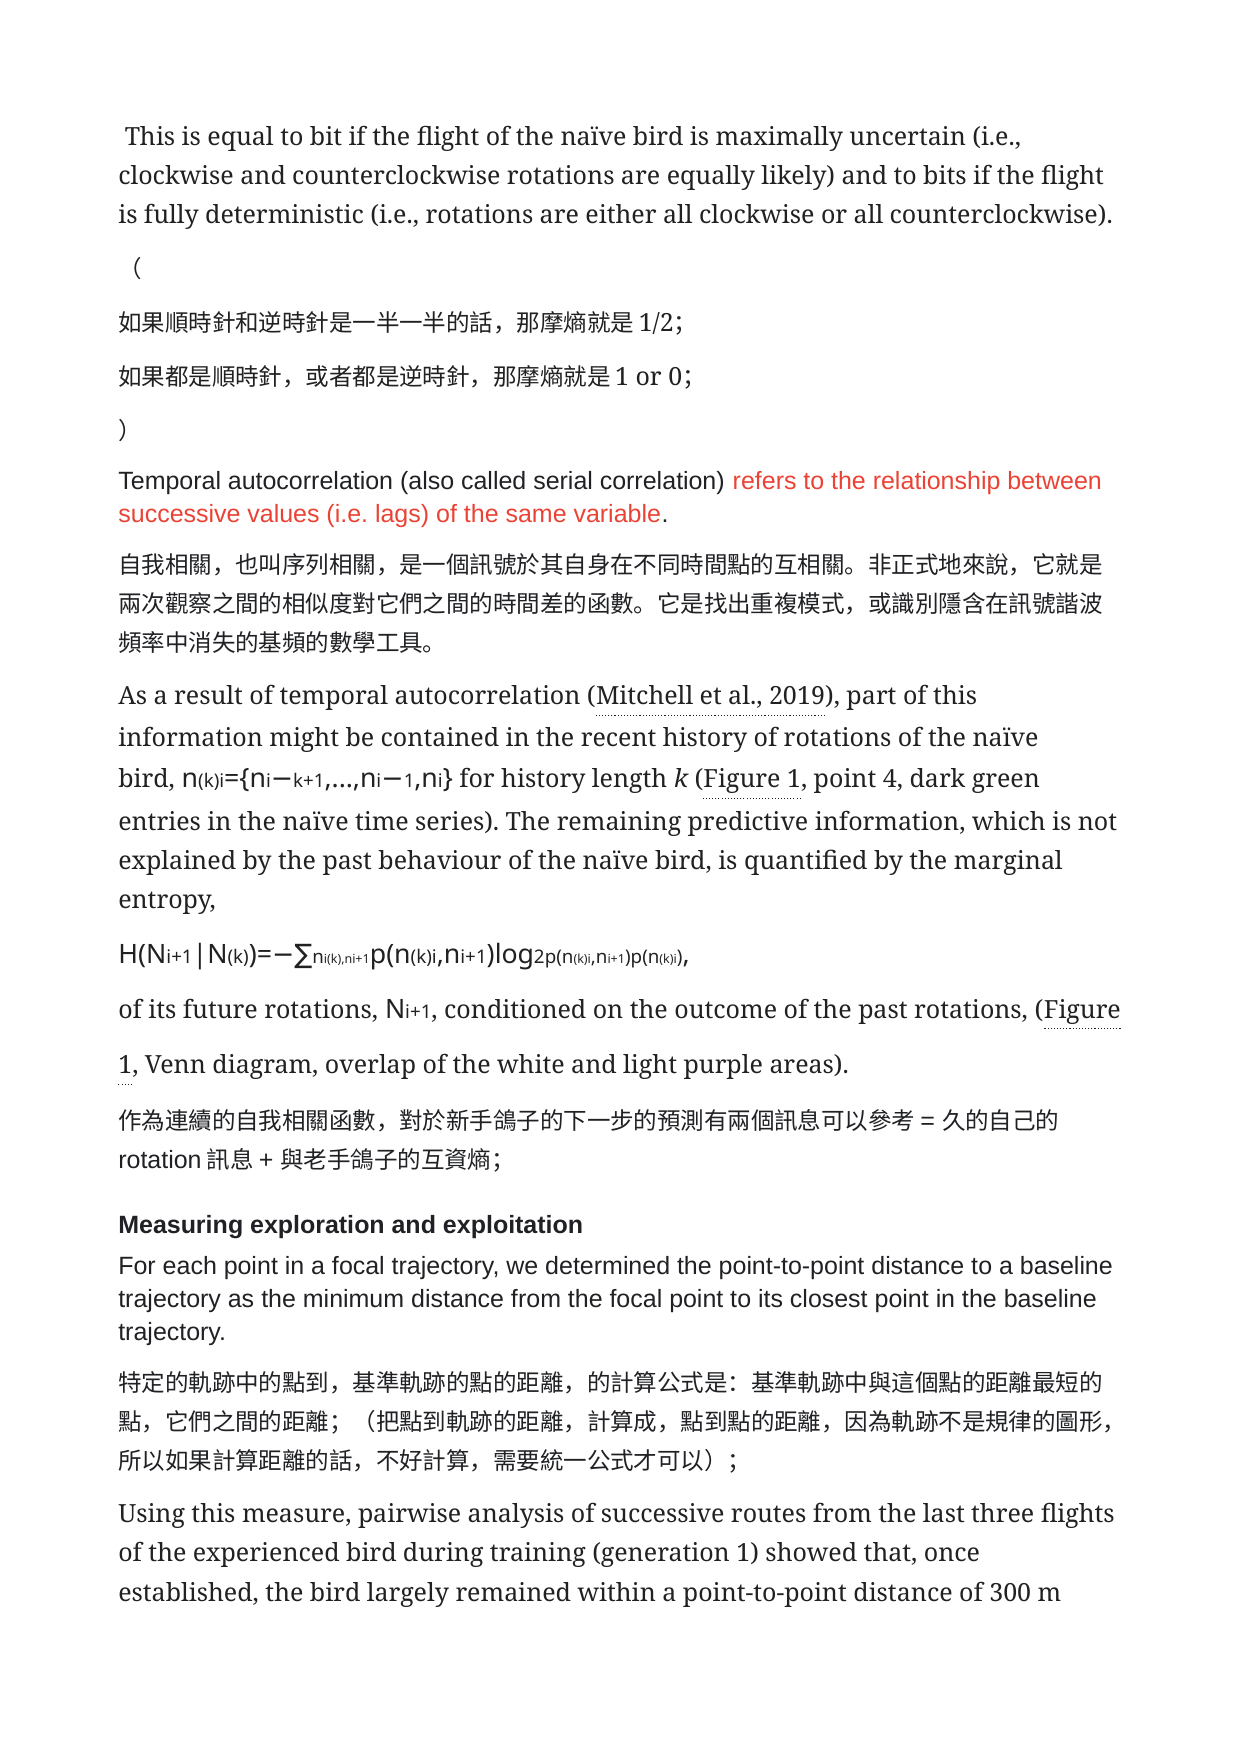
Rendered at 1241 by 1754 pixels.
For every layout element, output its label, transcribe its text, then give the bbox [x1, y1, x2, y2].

text 作為連續的自我相關函數，對於新手鴿子的下一步的預測有兩個訊息可以參考 = 久的自己的rotation訊息 + 與老手鴿子的互資熵； [118, 1102, 1122, 1175]
subtitle Measuring exploration and exploitation [118, 1209, 1122, 1238]
text （ [118, 250, 1122, 284]
text 特定的軌跡中的點到，基準軌跡的點的距離，的計算公式是：基準軌跡中與這個點的距離最短的點，它們之間的距離；（把點到軌跡的距離，計算成，點到點的距離，因為軌跡不是規律的圖形，所以如果計算距離的話，不好計算，需要統一公式才可以）； [118, 1364, 1122, 1476]
text Using this measure, pairwise analysis of successive routes from the last three flights of the experienced bird during training (generation 1) showed that, once established, the bird largely remained within a point-to-point distance of 300 m [118, 1496, 1122, 1608]
text This is equal to bit if the flight of the naïve bird is maximally uncertain (i.e., clockwise and counterclockwise rotations are equally likely) and to bits if the flight is fully deterministic (i.e., rotations are either all clockwise or all counterclockwise). [118, 118, 1122, 231]
text of its future rotations, Ni+1, conditioned on the outcome of the past rotations, (Figure 1, Venn diagram, overlap of the white and light purple areas). [118, 989, 1122, 1084]
text H(Ni+1|N(k))=−∑ni(k),ni+1p(n(k)i,ni+1)log2p(n(k)i,ni+1)p(n(k)i), [118, 935, 1122, 972]
text ） [118, 412, 1122, 446]
text For each point in a focal trajectory, we determined the point-to-point distance to a baseline trajectory as the minimum distance from the focal point to its closest point in the baseline trajectory. [118, 1251, 1122, 1346]
text 如果都是順時針，或者都是逆時針，那摩熵就是1 or 0； [118, 358, 1122, 392]
text 如果順時針和逆時針是一半一半的話，那摩熵就是1/2； [118, 304, 1122, 338]
text Temporal autocorrelation (also called serial correlation) refers to the relationship between successive values (i.e. lags) of the same variable. [118, 466, 1122, 527]
text As a result of temporal autocorrelation (Mitchell et al., 2019), part of this information might be contained in the recent history of rotations of the naïve bird, n(k)i={ni−k+1,...,ni−1,ni} for history length k (Figure 1, point 4, dark green entries in the naïve time series). The remaining predictive information, which is not explained by the past behaviour of the naïve bird, is quantified by the marginal entropy, [118, 678, 1122, 916]
text 自我相關，也叫序列相關，是一個訊號於其自身在不同時間點的互相關。非正式地來說，它就是兩次觀察之間的相似度對它們之間的時間差的函數。它是找出重複模式，或識別隱含在訊號諧波頻率中消失的基頻的數學工具。 [118, 546, 1122, 658]
